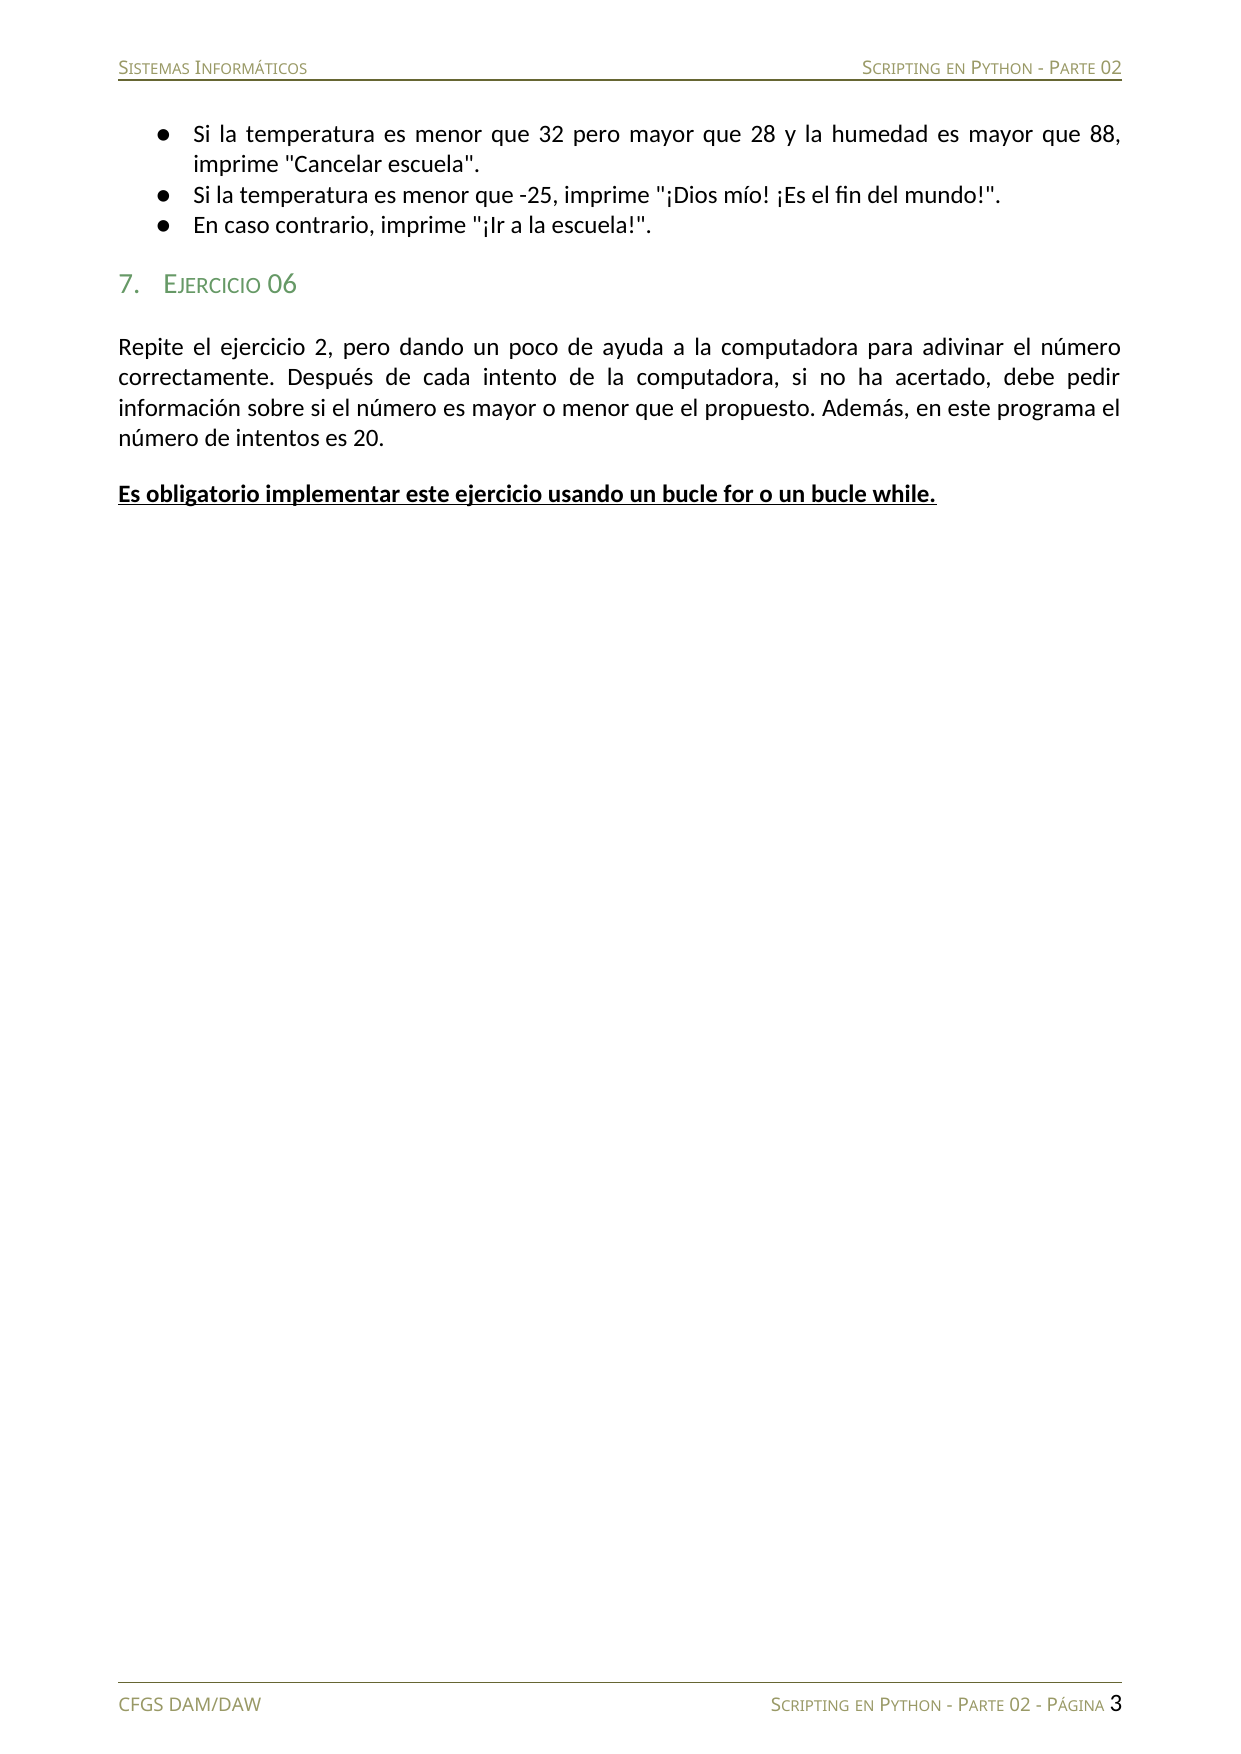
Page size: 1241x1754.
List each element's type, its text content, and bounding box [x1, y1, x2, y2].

subtitle Ejercicio 06 [118, 265, 1122, 301]
list Si la temperatura es menor que 32 pero mayor que 28 y la humedad es mayor que 88, imprime "Cancelar escuela". [156, 118, 1122, 179]
list Si la temperatura es menor que -25, imprime "¡Dios mío! ¡Es el fin del mundo!". [156, 179, 1122, 209]
list En caso contrario, imprime "¡Ir a la escuela!". [156, 209, 1122, 240]
text Repite el ejercicio 2, pero dando un poco de ayuda a la computadora para adivinar el número correctamente. Después de cada intento de la computadora, si no ha acertado, debe pedir información sobre si el número es mayor o menor que el propuesto. Además, en este programa el número de intentos es 20. [118, 331, 1122, 453]
text Es obligatorio implementar este ejercicio usando un bucle for o un bucle while. [118, 478, 1122, 508]
